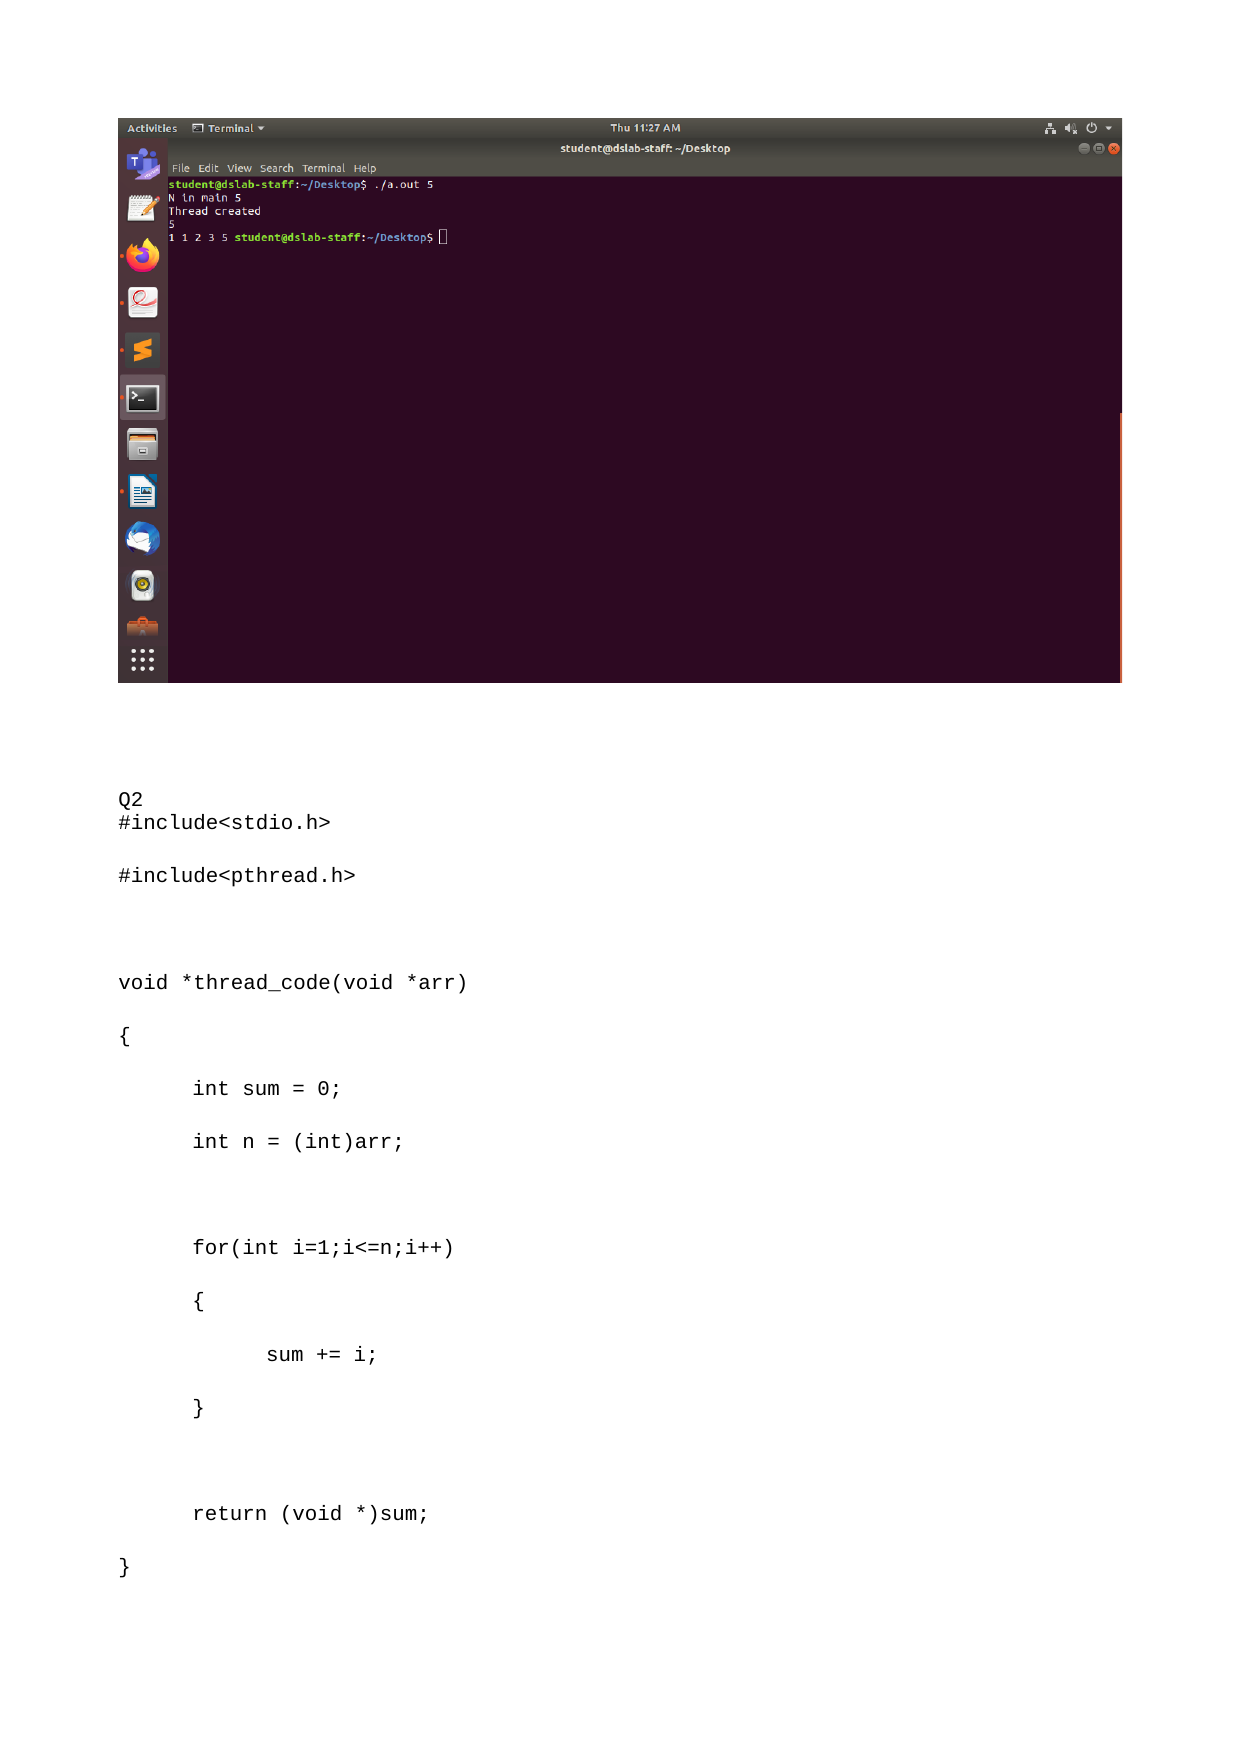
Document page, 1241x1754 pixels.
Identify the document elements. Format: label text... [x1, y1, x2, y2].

text } [118, 1556, 1122, 1580]
text return (void *)sum; [118, 1503, 1122, 1527]
text { [118, 1025, 1122, 1048]
text for(int i=1;i<=n;i++) [118, 1237, 1122, 1261]
text Q2 #include<stdio.h> [118, 789, 1122, 836]
text #include<pthread.h> [118, 866, 1122, 889]
text int n = (int)arr; [118, 1131, 1122, 1155]
text { [118, 1291, 1122, 1314]
text int sum = 0; [118, 1078, 1122, 1102]
text } [118, 1397, 1122, 1420]
text sum += i; [118, 1344, 1122, 1367]
text void *thread_code(void *arr) [118, 972, 1122, 995]
picture [118, 118, 1123, 683]
